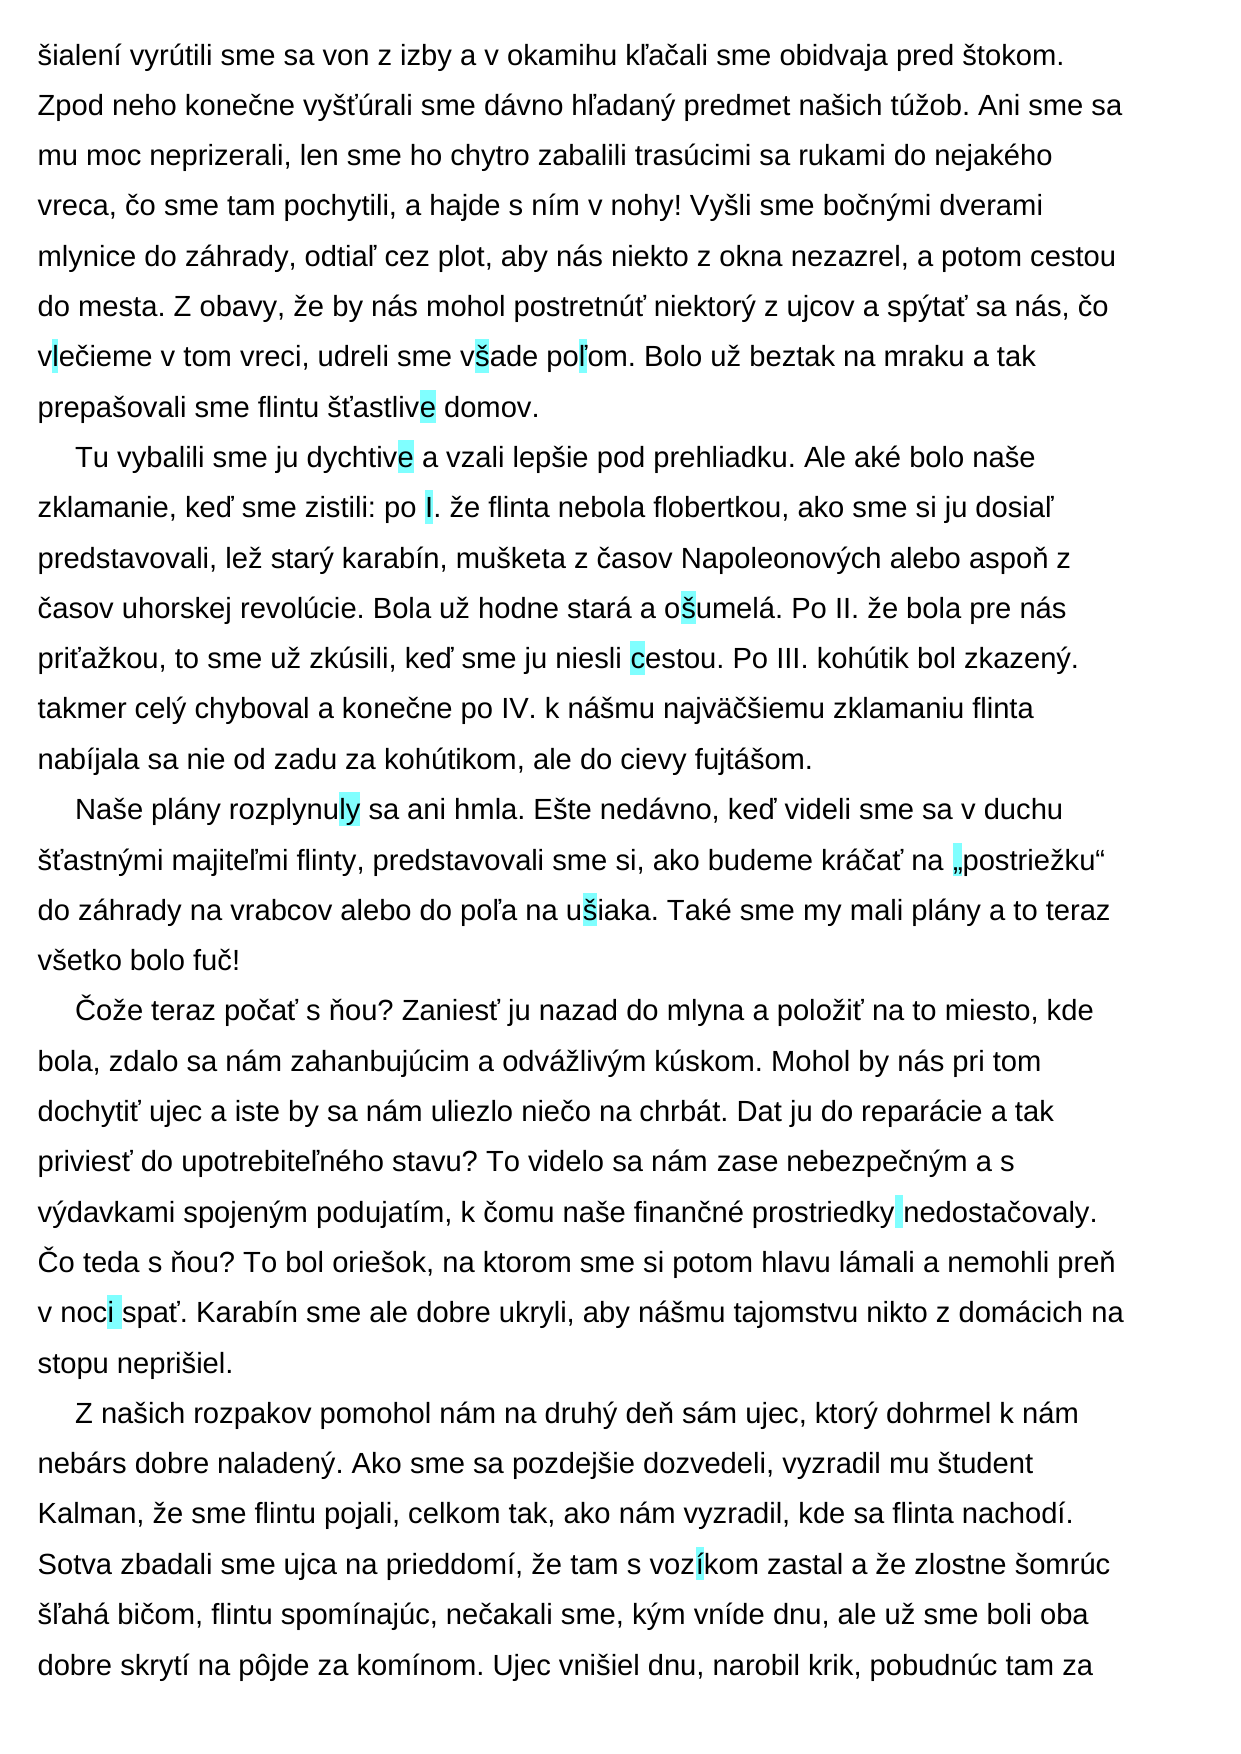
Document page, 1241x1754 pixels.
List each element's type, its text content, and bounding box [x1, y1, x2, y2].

text Tu vybalili sme ju dychtive a vzali lepšie pod prehliadku. Ale aké bolo naše zklamanie, keď sme zistili: po I. že flinta nebola flobertkou, ako sme si ju dosiaľ predstavovali, lež starý ka­rabín, mušketa z časov Napoleonových alebo aspoň z časov uhorskej revolúcie. Bola už hodne stará a ošumelá. Po II. že bola pre nás priťažkou, to sme už zkúsili, keď sme ju niesli cestou. Po III. kohútik bol zkazený. takmer celý chyboval a ko­nečne po IV. k nášmu najväčšiemu zklamaniu flinta nabíjala sa nie od zadu za kohútikom, ale do cievy fujtášom. [37, 440, 1130, 775]
text Z našich rozpakov pomohol nám na druhý deň sám ujec, ktorý dohrmel k nám nebárs dobre naladený. Ako sme sa pozdejšie dozvedeli, vyzradil mu študent Kalman, že sme flintu pojali, celkom tak, ako nám vyzradil, kde sa flinta nachodí. Sotva zbadali sme ujca na prieddomí, že tam s vozíkom zastal a že zlostne šomrúc šľahá bičom, flintu spomínajúc, nečakali sme, kým vníde dnu, ale už sme boli oba dobre skrytí na pôjde za komínom. Ujec vnišiel dnu, narobil krik, pobudnúc tam za [37, 1396, 1130, 1681]
text Naše plány rozplynuly sa ani hmla. Ešte nedávno, keď videli sme sa v duchu šťastnými majiteľmi flinty, predstavovali sme si, ako budeme kráčať na „postriežku“ do záhrady na vrabcov alebo do poľa na ušiaka. Také sme my mali plány a to teraz všetko bolo fuč! [37, 792, 1130, 977]
text šialení vyrútili sme sa von z izby a v okamihu kľačali sme obidvaja pred štokom. Zpod neho konečne vyšťúrali sme dávno hľadaný predmet našich túžob. Ani sme sa mu moc neprizerali, len sme ho chytro zabalili trasúcimi sa rukami do nejakého vreca, čo sme tam pochytili, a hajde s ním v nohy! Vyšli sme bočnými dverami mlynice do záhrady, odtiaľ cez plot, aby nás niekto z okna nezazrel, a potom cestou do mesta. Z obavy, že by nás mohol postretnúť niektorý z ujcov a spýtať sa nás, čo vlečieme v tom vreci, udreli sme všade poľom. Bolo už beztak na mraku a tak prepašovali sme flintu šťastlive domov. [37, 37, 1130, 423]
text Čože teraz počať s ňou? Zaniesť ju nazad do mlyna a položiť na to miesto, kde bola, zdalo sa nám zahanbujúcim a odvážlivým kúskom. Mohol by nás pri tom dochytiť ujec a iste by sa nám uliezlo niečo na chrbát. Dat ju do reparácie a tak priviesť do upotrebiteľného stavu? To videlo sa nám zase nebezpečným a s výdavkami spojeným pod­ujatím, k čomu naše finančné prostriedky nedostačovaly. Čo teda s ňou? To bol oriešok, na ktorom sme si potom hlavu lámali a nemohli preň v noci spať. Karabín sme ale dobre ukryli, aby nášmu tajomstvu nikto z domácich na stopu neprišiel. [37, 993, 1130, 1379]
